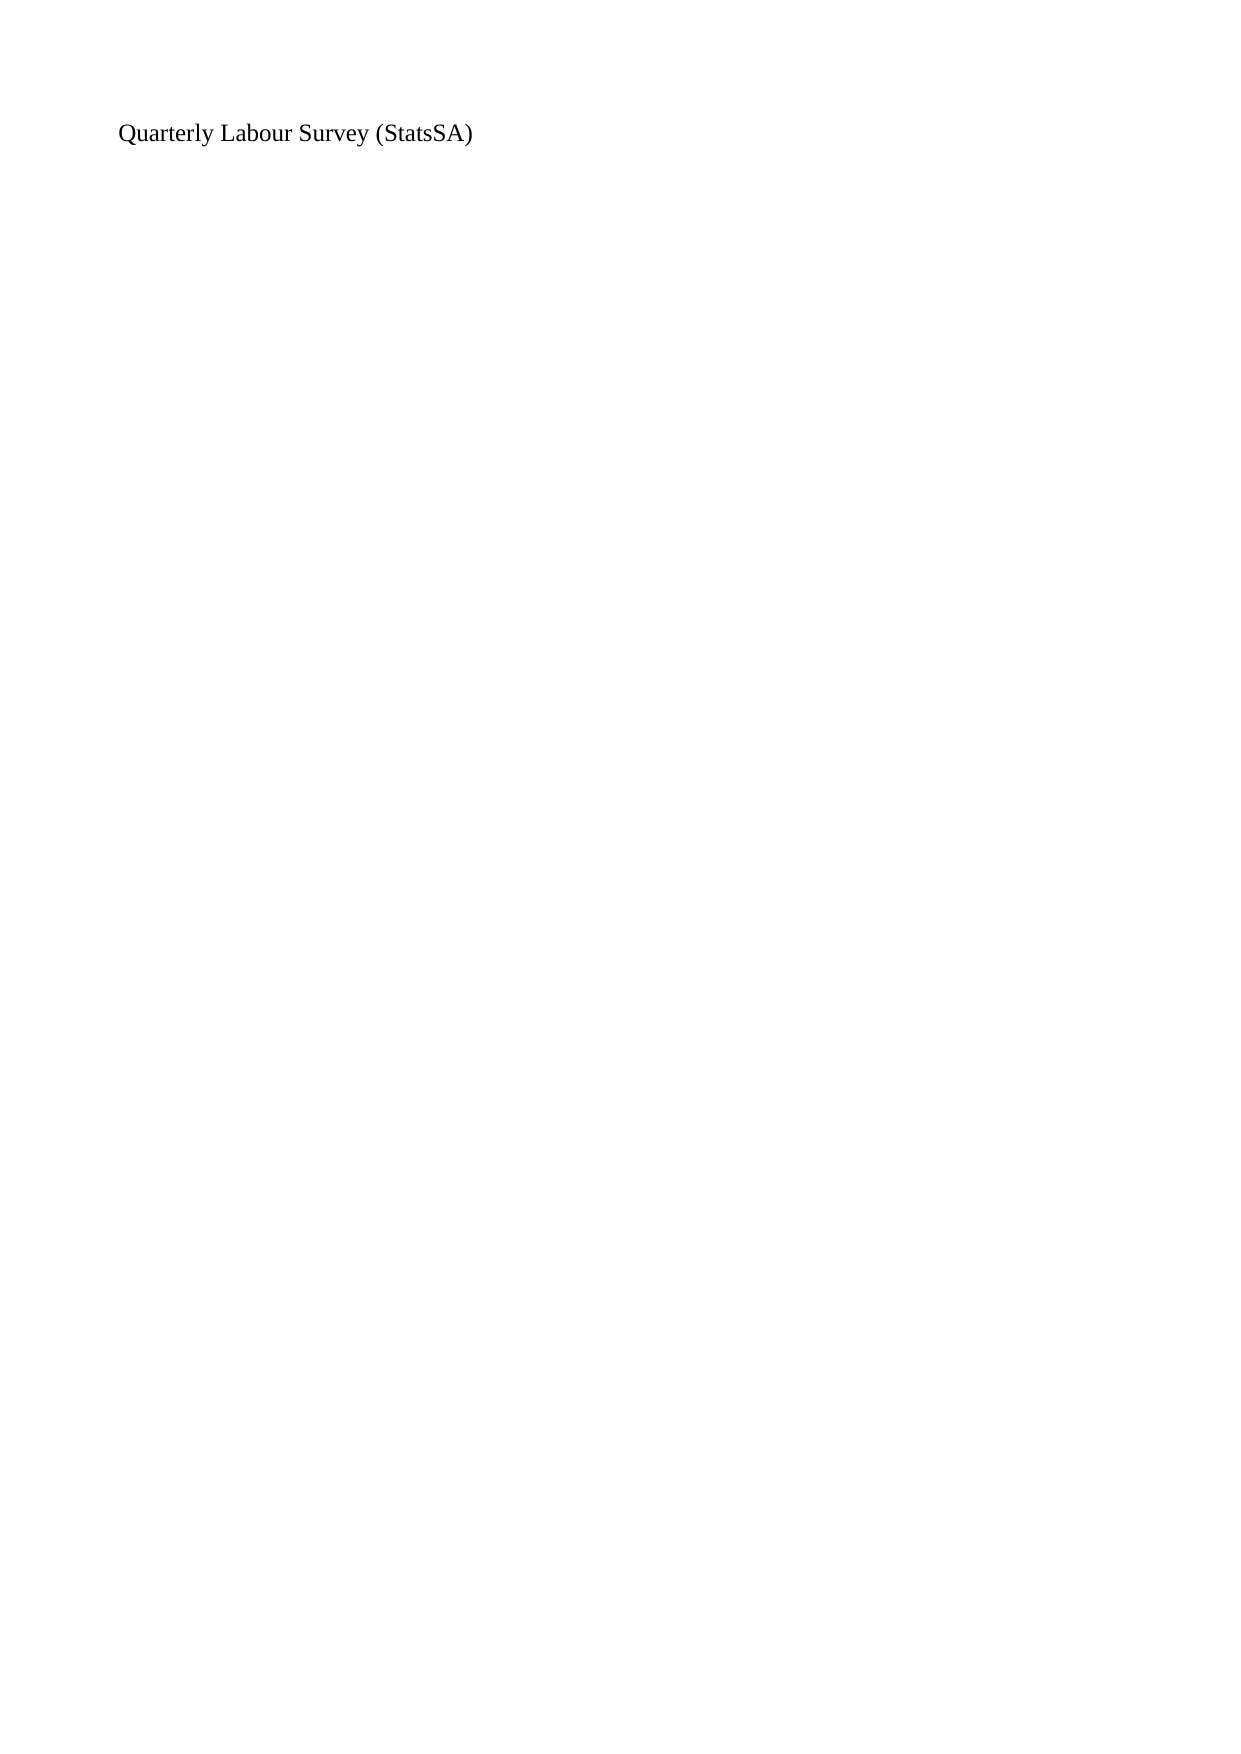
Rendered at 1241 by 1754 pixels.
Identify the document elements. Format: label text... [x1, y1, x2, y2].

text Quarterly Labour Survey (StatsSA) [118, 118, 1122, 147]
